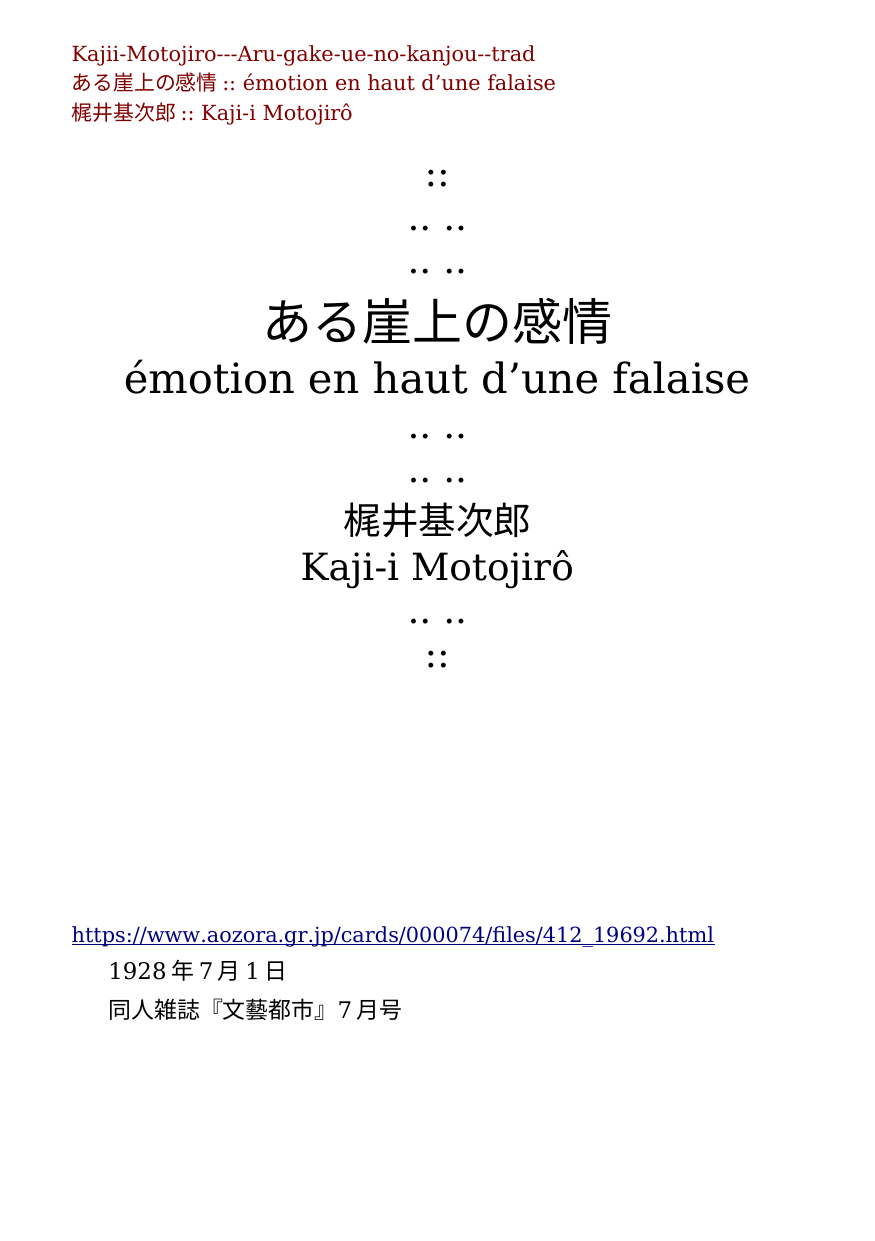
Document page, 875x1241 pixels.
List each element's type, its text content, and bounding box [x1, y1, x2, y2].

text Kajii-Motojiro---Aru-gake-ue-no-kanjou--trad [71, 42, 803, 66]
text https://www.aozora.gr.jp/cards/000074/files/412_19692.html [71, 923, 803, 947]
text 1928年7月1日 [72, 953, 802, 986]
text ある崖上の感情 :: émotion en haut d’une falaise [71, 66, 803, 96]
text 同人雑誌『文藝都市』7月号 [72, 992, 802, 1025]
subtitle :: .. .. .. .. ある崖上の感情 émotion en haut d’une falaise .. .. .. .. 梶井基次郎 Kaji-i Motojirô .. .. :: [36, 152, 838, 676]
text 梶井基次郎 :: Kaji-i Motojirô [71, 96, 803, 127]
